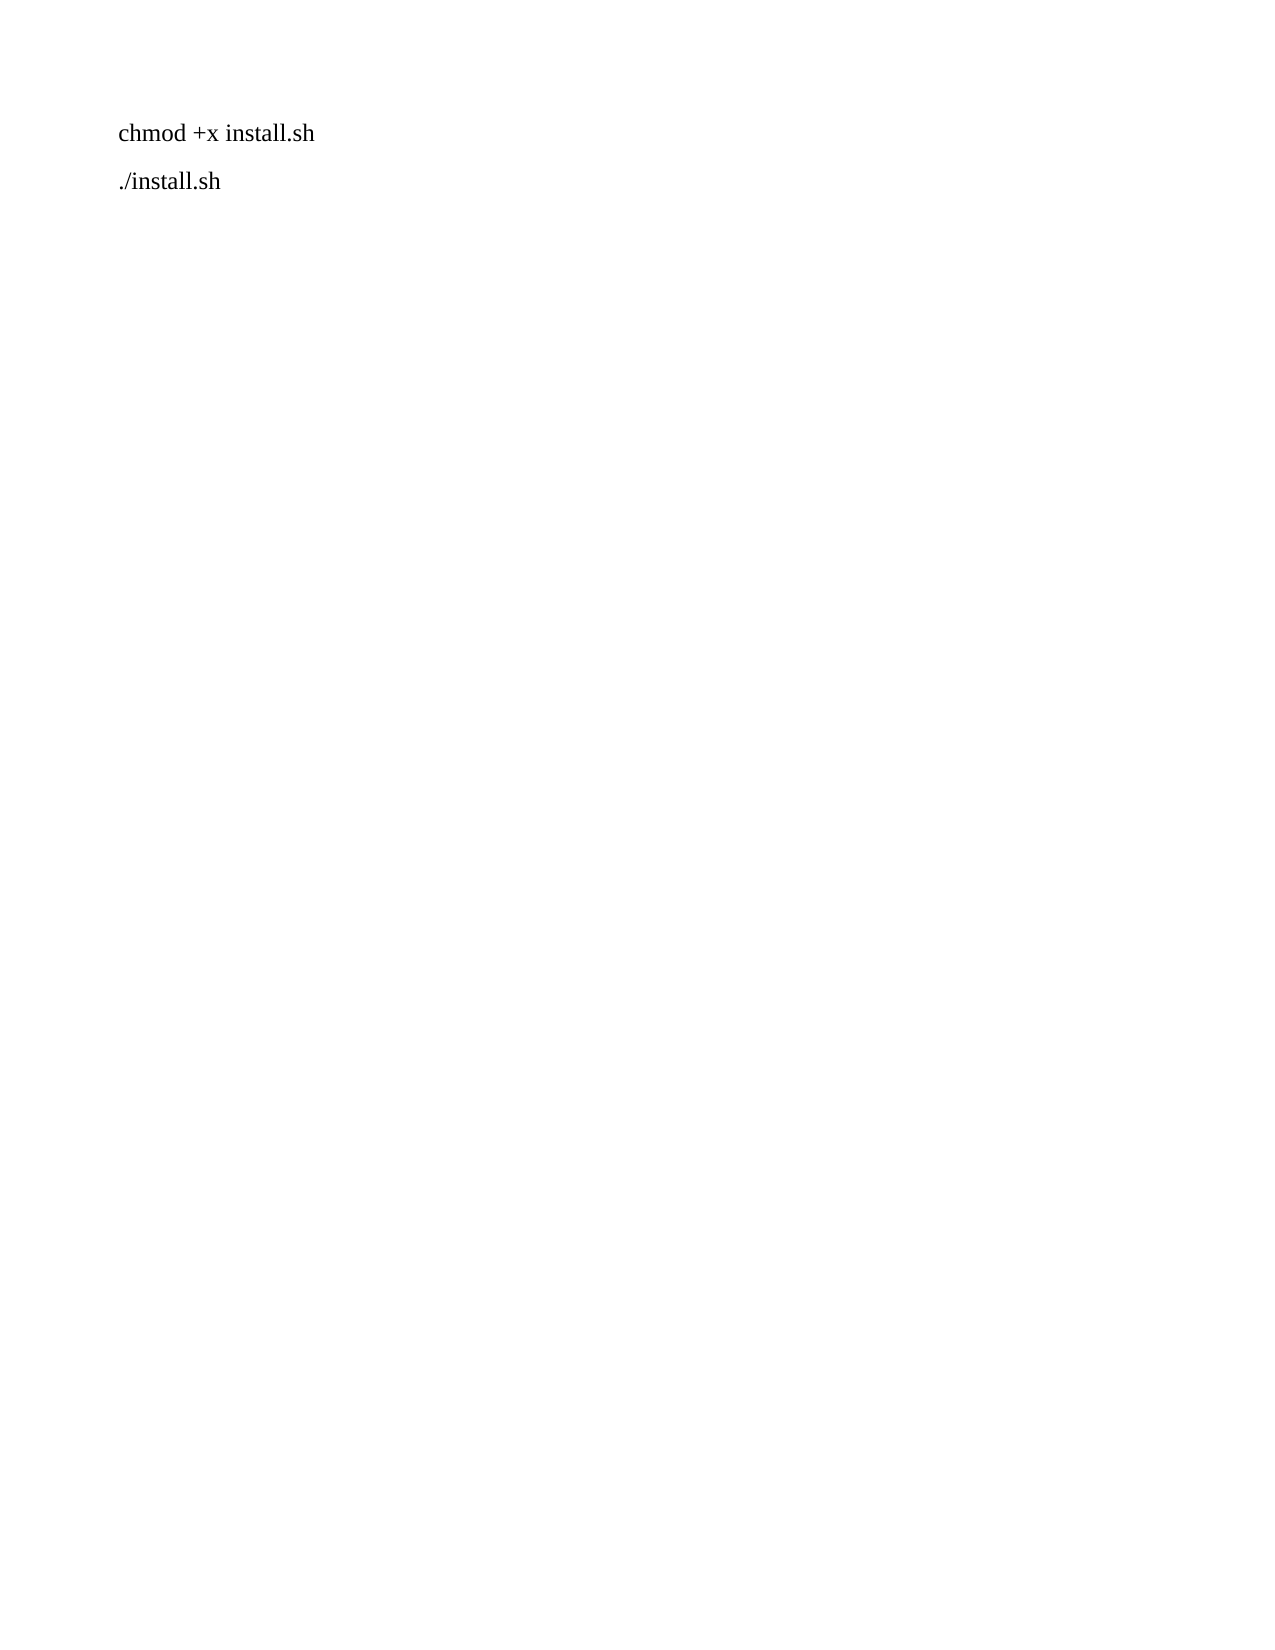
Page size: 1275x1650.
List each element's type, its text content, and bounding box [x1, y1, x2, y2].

text ./install.sh [118, 166, 1157, 194]
text chmod +x install.sh [118, 118, 1157, 147]
